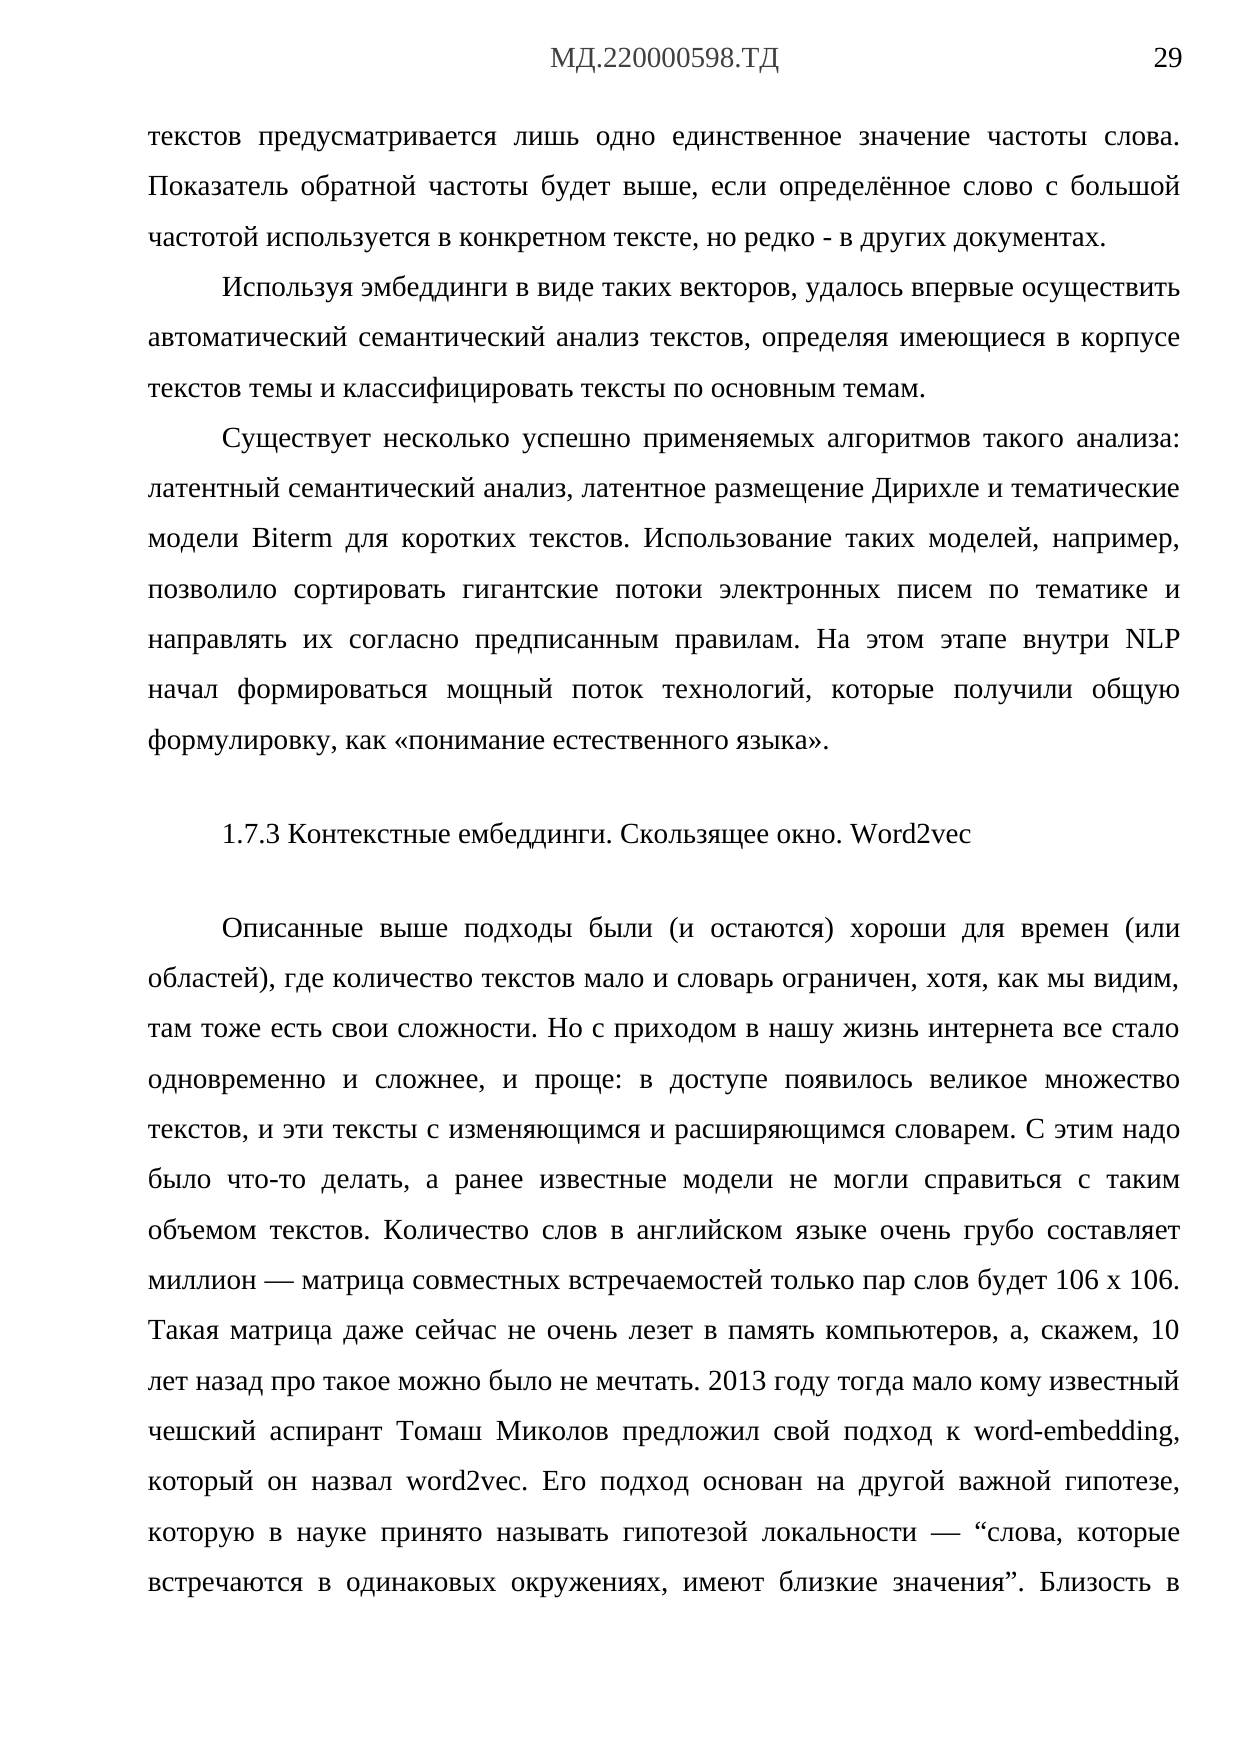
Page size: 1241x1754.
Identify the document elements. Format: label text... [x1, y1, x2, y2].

text Используя эмбеддинги в виде таких векторов, удалось впервые осуществить автоматический семантический анализ текстов, определяя имеющиеся в корпусе текстов темы и классифицировать тексты по основным темам. [148, 269, 1181, 403]
subtitle Контекстные ембеддинги. Скользящее окно. Word2vec [222, 816, 1181, 849]
text Описанные выше подходы были (и остаются) хороши для времен (или областей), где количество текстов мало и словарь ограничен, хотя, как мы видим, там тоже есть свои сложности. Но с приходом в нашу жизнь интернета все стало одновременно и сложнее, и проще: в доступе появилось великое множество текстов, и эти тексты с изменяющимся и расширяющимся словарем. С этим надо было что-то делать, а ранее известные модели не могли справиться с таким объемом текстов. Количество слов в английском языке очень грубо составляет миллион — матрица совместных встречаемостей только пар слов будет 106 x 106. Такая матрица даже сейчас не очень лезет в память компьютеров, а, скажем, 10 лет назад про такое можно было не мечтать. 2013 году тогда мало кому известный чешский аспирант Томаш Миколов предложил свой подход к word-embedding, который он назвал word2vec. Его подход основан на другой важной гипотезе, которую в науке принято называть гипотезой локальности — “слова, которые встречаются в одинаковых окружениях, имеют близкие значения”. Близость в [148, 910, 1181, 1598]
text Существует несколько успешно применяемых алгоритмов такого анализа: латентный семантический анализ, латентное размещение Дирихле и тематические модели Biterm для коротких текстов. Использование таких моделей, например, позволило сортировать гигантские потоки электронных писем по тематике и направлять их согласно предписанным правилам. На этом этапе внутри NLP начал формироваться мощный поток технологий, которые получили общую формулировку, как «понимание естественного языка». [148, 420, 1181, 755]
text текстов предусматривается лишь одно единственное значение частоты слова. Показатель обратной частоты будет выше, если определённое слово с большой частотой используется в конкретном тексте, но редко - в других документах. [148, 118, 1181, 252]
